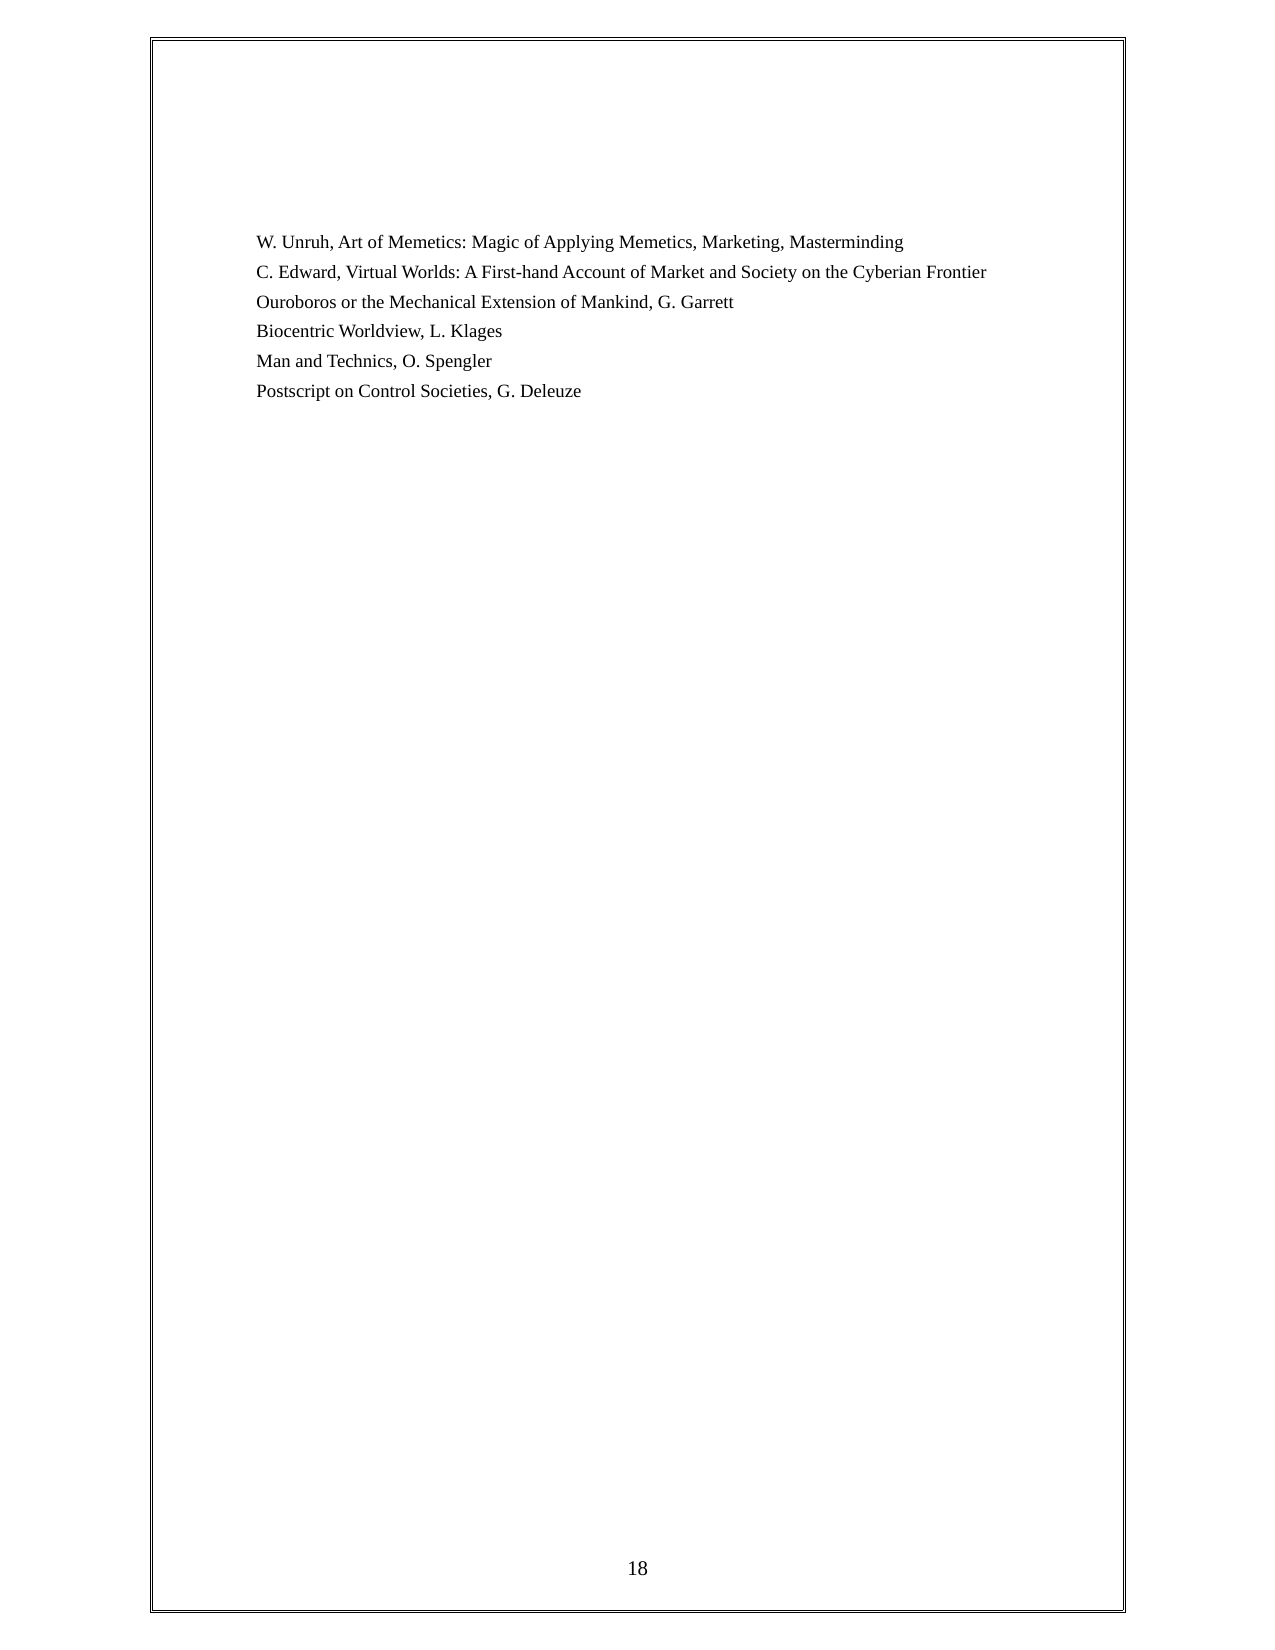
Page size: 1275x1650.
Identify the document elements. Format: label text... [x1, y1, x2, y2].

text Postscript on Control Societies, G. Deleuze [256, 380, 1093, 401]
text Man and Technics, O. Spengler [256, 350, 1093, 372]
text W. Unruh, Art of Memetics: Magic of Applying Memetics, Marketing, Masterminding [256, 231, 1093, 253]
text Ouroboros or the Mechanical Extension of Mankind, G. Garrett [256, 291, 1093, 312]
text C. Edward, Virtual Worlds: A First-hand Account of Market and Society on the Cyberian Frontier [256, 261, 1093, 282]
text Biocentric Worldview, L. Klages [256, 320, 1093, 342]
